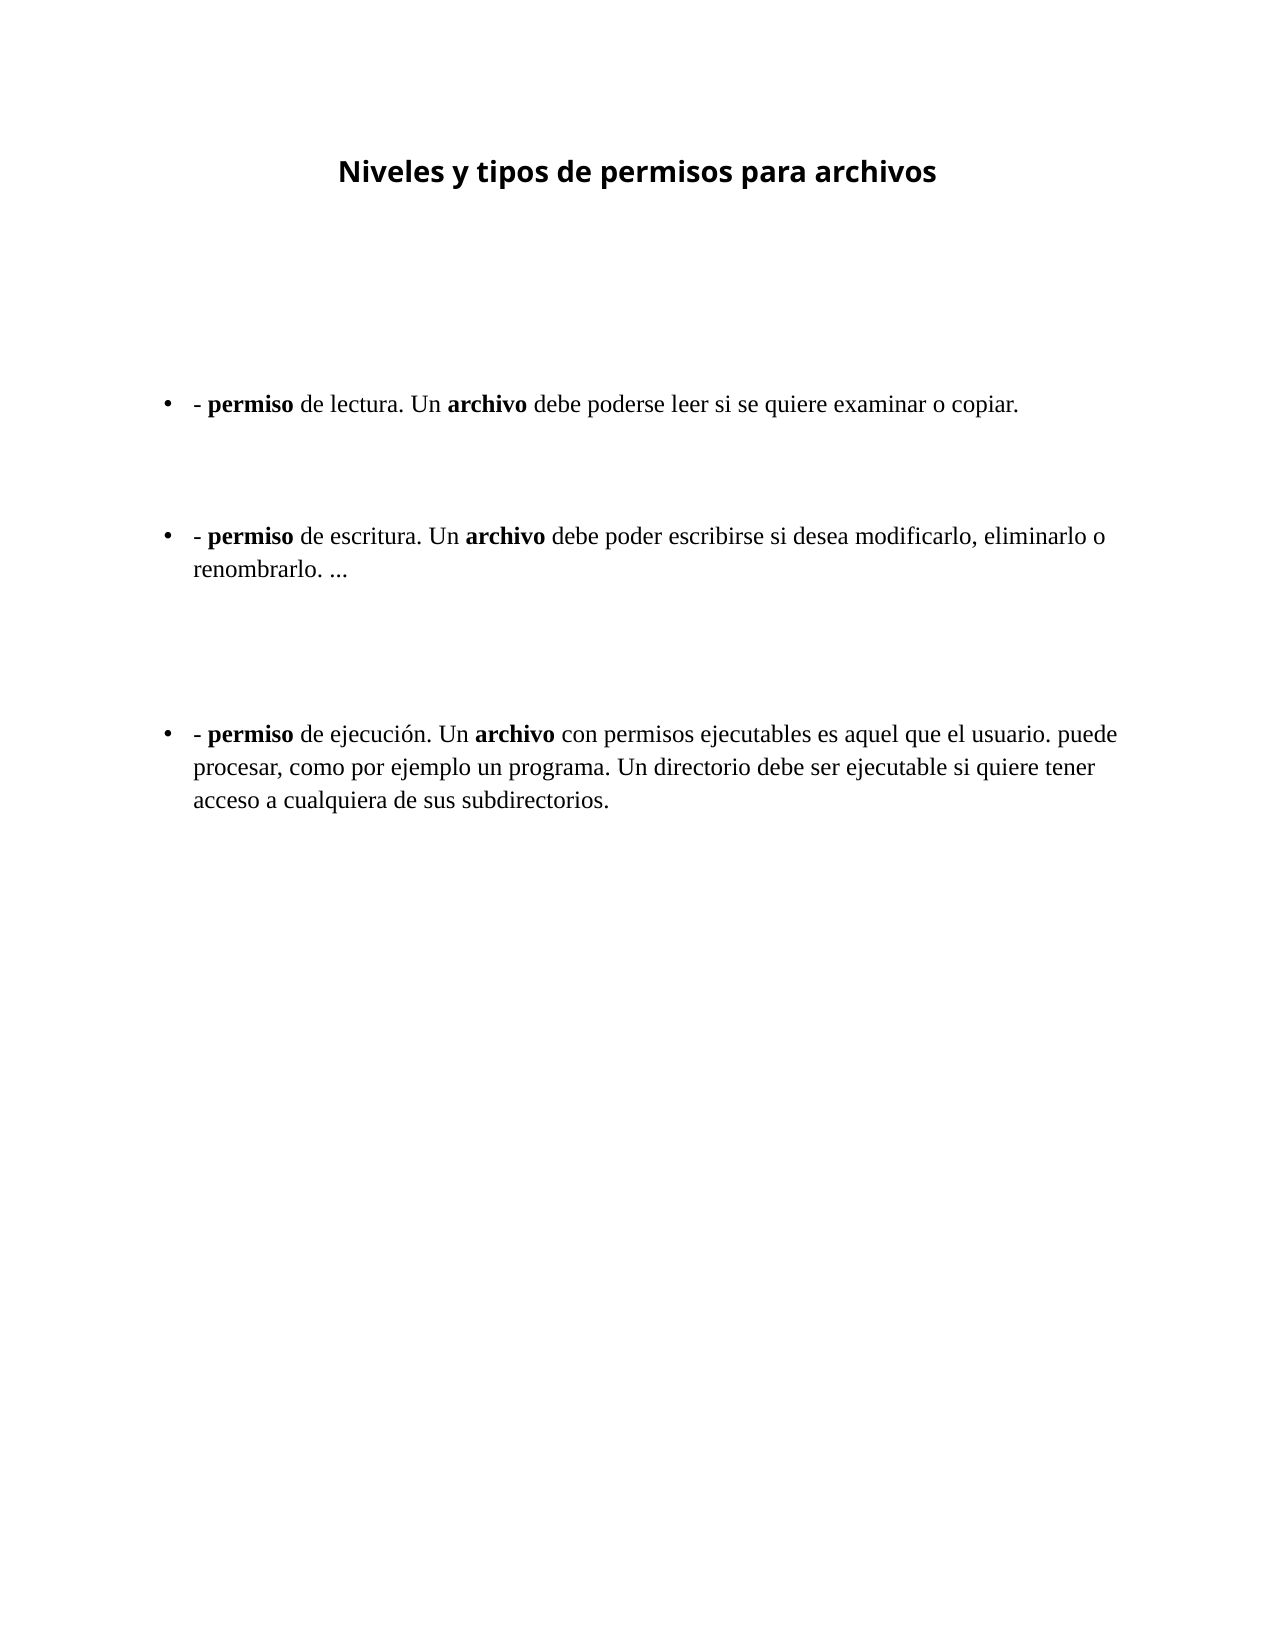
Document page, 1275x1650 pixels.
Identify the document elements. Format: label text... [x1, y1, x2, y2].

list - permiso de escritura. Un archivo debe poder escribirse si desea modificarlo, eliminarlo o renombrarlo. ... [164, 521, 1157, 583]
list - permiso de ejecución. Un archivo con permisos ejecutables es aquel que el usuario. puede procesar, como por ejemplo un programa. Un directorio debe ser ejecutable si quiere tener acceso a cualquiera de sus subdirectorios. [164, 719, 1157, 814]
list - permiso de lectura. Un archivo debe poderse leer si se quiere examinar o copiar. [164, 389, 1157, 418]
text Niveles y tipos de permisos para archivos [118, 151, 1157, 191]
